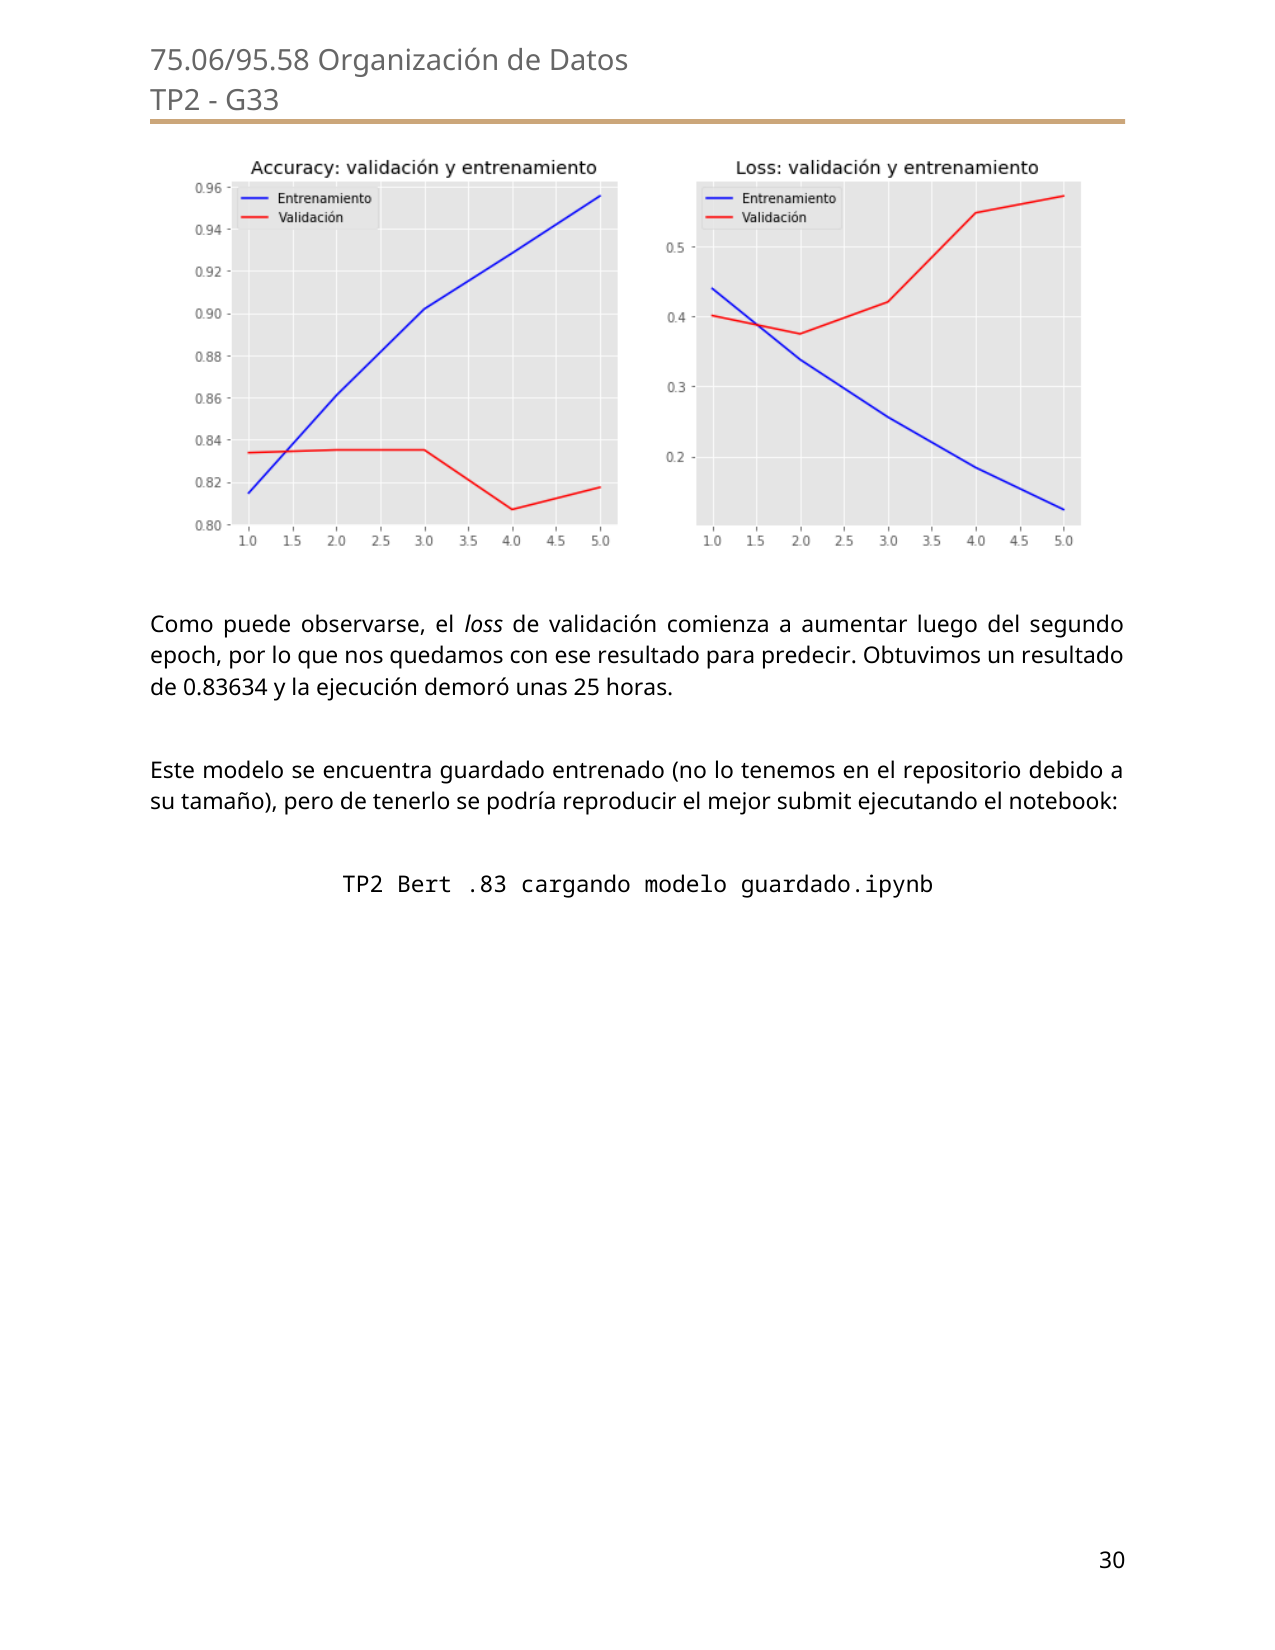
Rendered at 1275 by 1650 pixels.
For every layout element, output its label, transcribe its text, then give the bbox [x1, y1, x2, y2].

picture [150, 119, 1125, 124]
text Este modelo se encuentra guardado entrenado (no lo tenemos en el repositorio debido a su tamaño), pero de tenerlo se podría reproducir el mejor submit ejecutando el notebook: [150, 754, 1125, 816]
text TP2 Bert .83 cargando modelo guardado.ipynb [150, 868, 1125, 900]
picture [185, 150, 1090, 556]
text Como puede observarse, el loss de validación comienza a aumentar luego del segundo epoch, por lo que nos quedamos con ese resultado para predecir. Obtuvimos un resultado de 0.83634 y la ejecución demoró unas 25 horas. [150, 608, 1125, 702]
